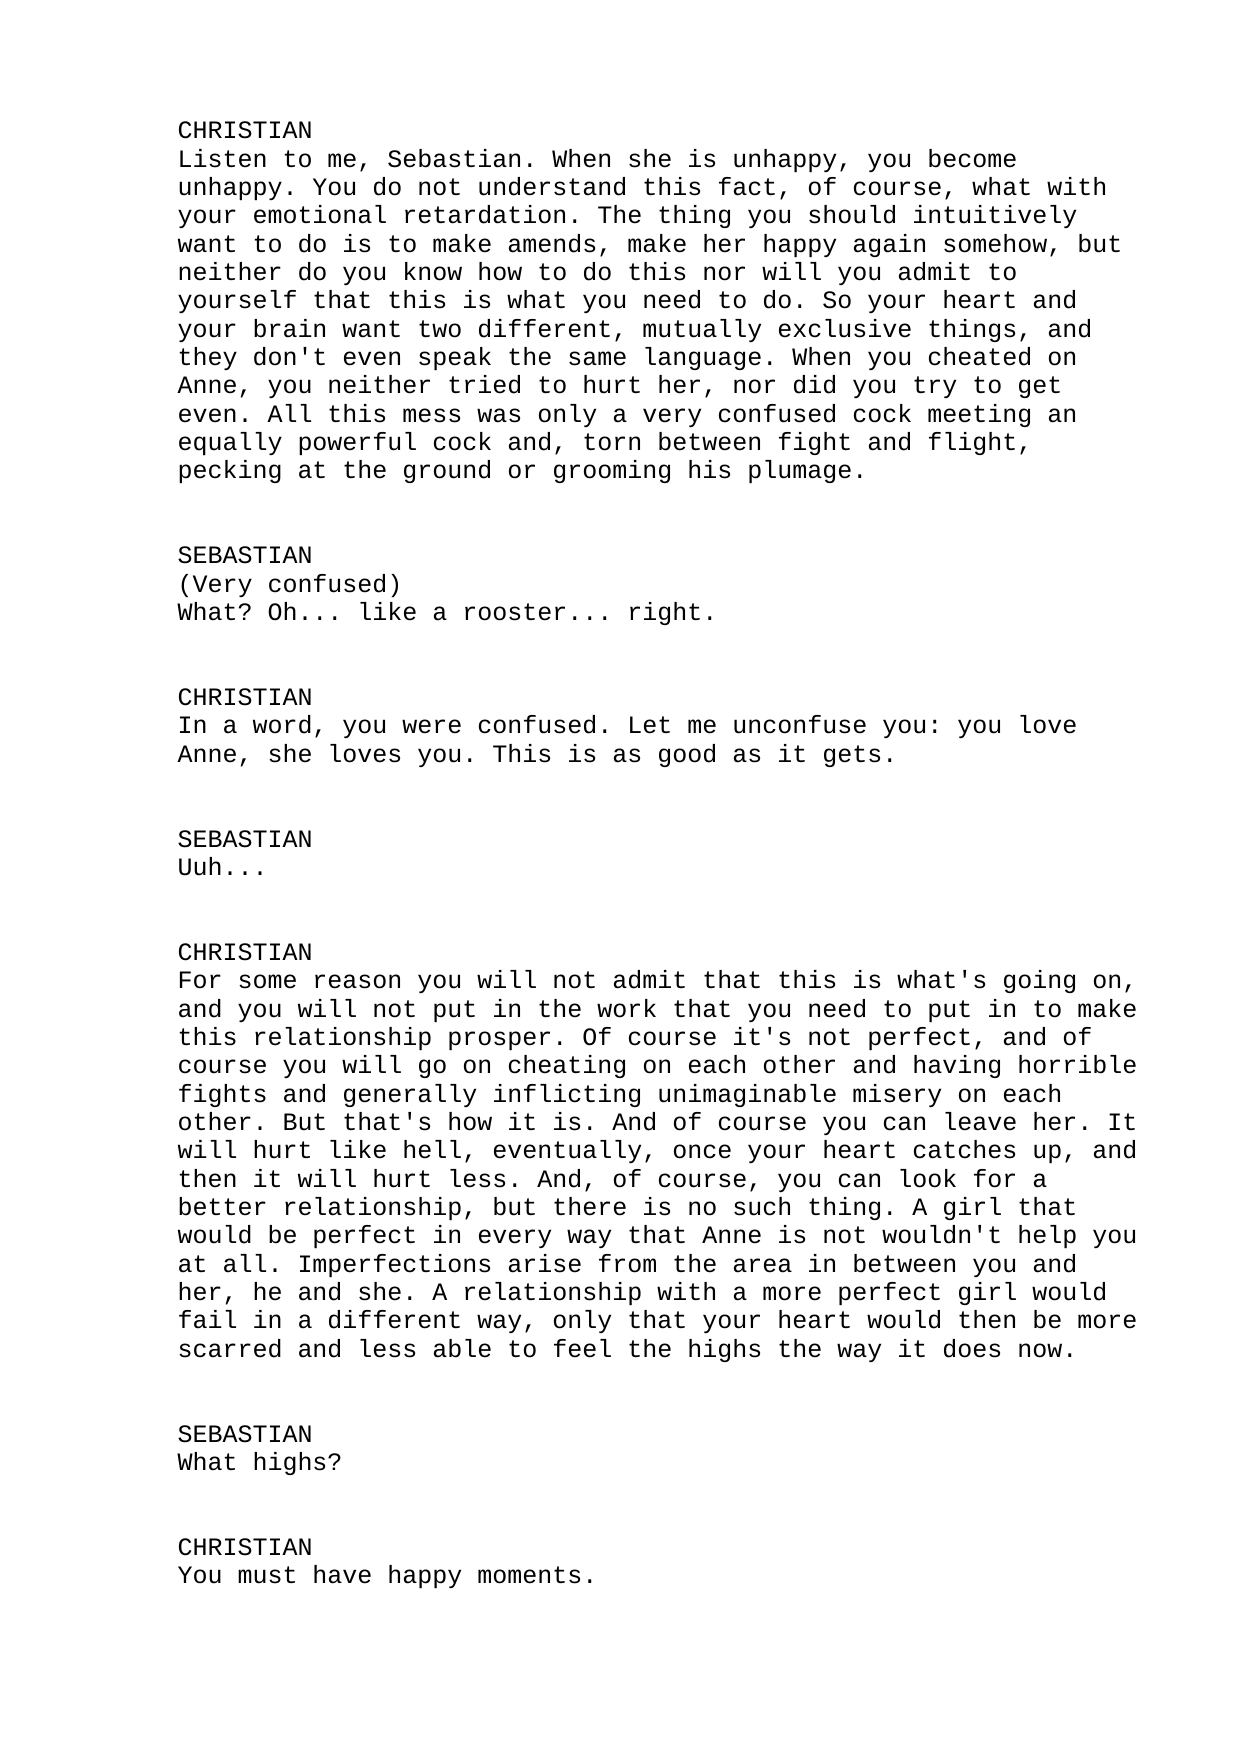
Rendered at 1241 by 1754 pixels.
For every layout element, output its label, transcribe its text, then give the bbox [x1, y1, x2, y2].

text SEBASTIAN [327, 543, 1152, 571]
text For some reason you will not admit that this is what's going on, and you will not put in the work that you need to put in to make this relationship prosper. Of course it's not perfect, and of course you will go on cheating on each other and having horrible fights and generally inflicting unimaginable misery on each other. But that's how it is. And of course you can leave her. It will hurt like hell, eventually, once your heart catches up, and then it will hurt less. And, of course, you can look for a better relationship, but there is no such thing. A girl that would be perfect in every way that Anne is not wouldn't help you at all. Imperfections arise from the area in between you and her, he and she. A relationship with a more perfect girl would fail in a different way, only that your heart would then be more scarred and less able to feel the highs the way it does now. [1062, 968, 1152, 1365]
text CHRISTIAN [327, 685, 1152, 713]
text CHRISTIAN [327, 940, 1152, 968]
text CHRISTIAN [327, 118, 1152, 146]
text (Very confused) [417, 571, 1152, 600]
text Uuh... [282, 855, 1152, 883]
text In a word, you were confused. Let me unconfuse you: you love Anne, she loves you. This is as good as it gets. [912, 713, 1152, 770]
text SEBASTIAN [327, 1421, 1152, 1450]
text You must have happy moments. [612, 1563, 1152, 1591]
text Listen to me, Sebastian. When she is unhappy, you become unhappy. You do not understand this fact, of course, what with your emotional retardation. The thing you should intuitively want to do is to make amends, make her happy again somehow, but neither do you know how to do this nor will you admit to yourself that this is what you need to do. So your heart and your brain want two different, mutually exclusive things, and they don't even speak the same language. When you cheated on Anne, you neither tried to hurt her, nor did you try to get even. All this mess was only a very confused cock meeting an equally powerful cock and, torn between fight and flight, pecking at the ground or grooming his plumage. [882, 146, 1152, 486]
text CHRISTIAN [327, 1535, 1152, 1563]
text What? Oh... like a rooster... right. [732, 600, 1152, 628]
text SEBASTIAN [327, 826, 1152, 855]
text What highs? [357, 1450, 1152, 1478]
